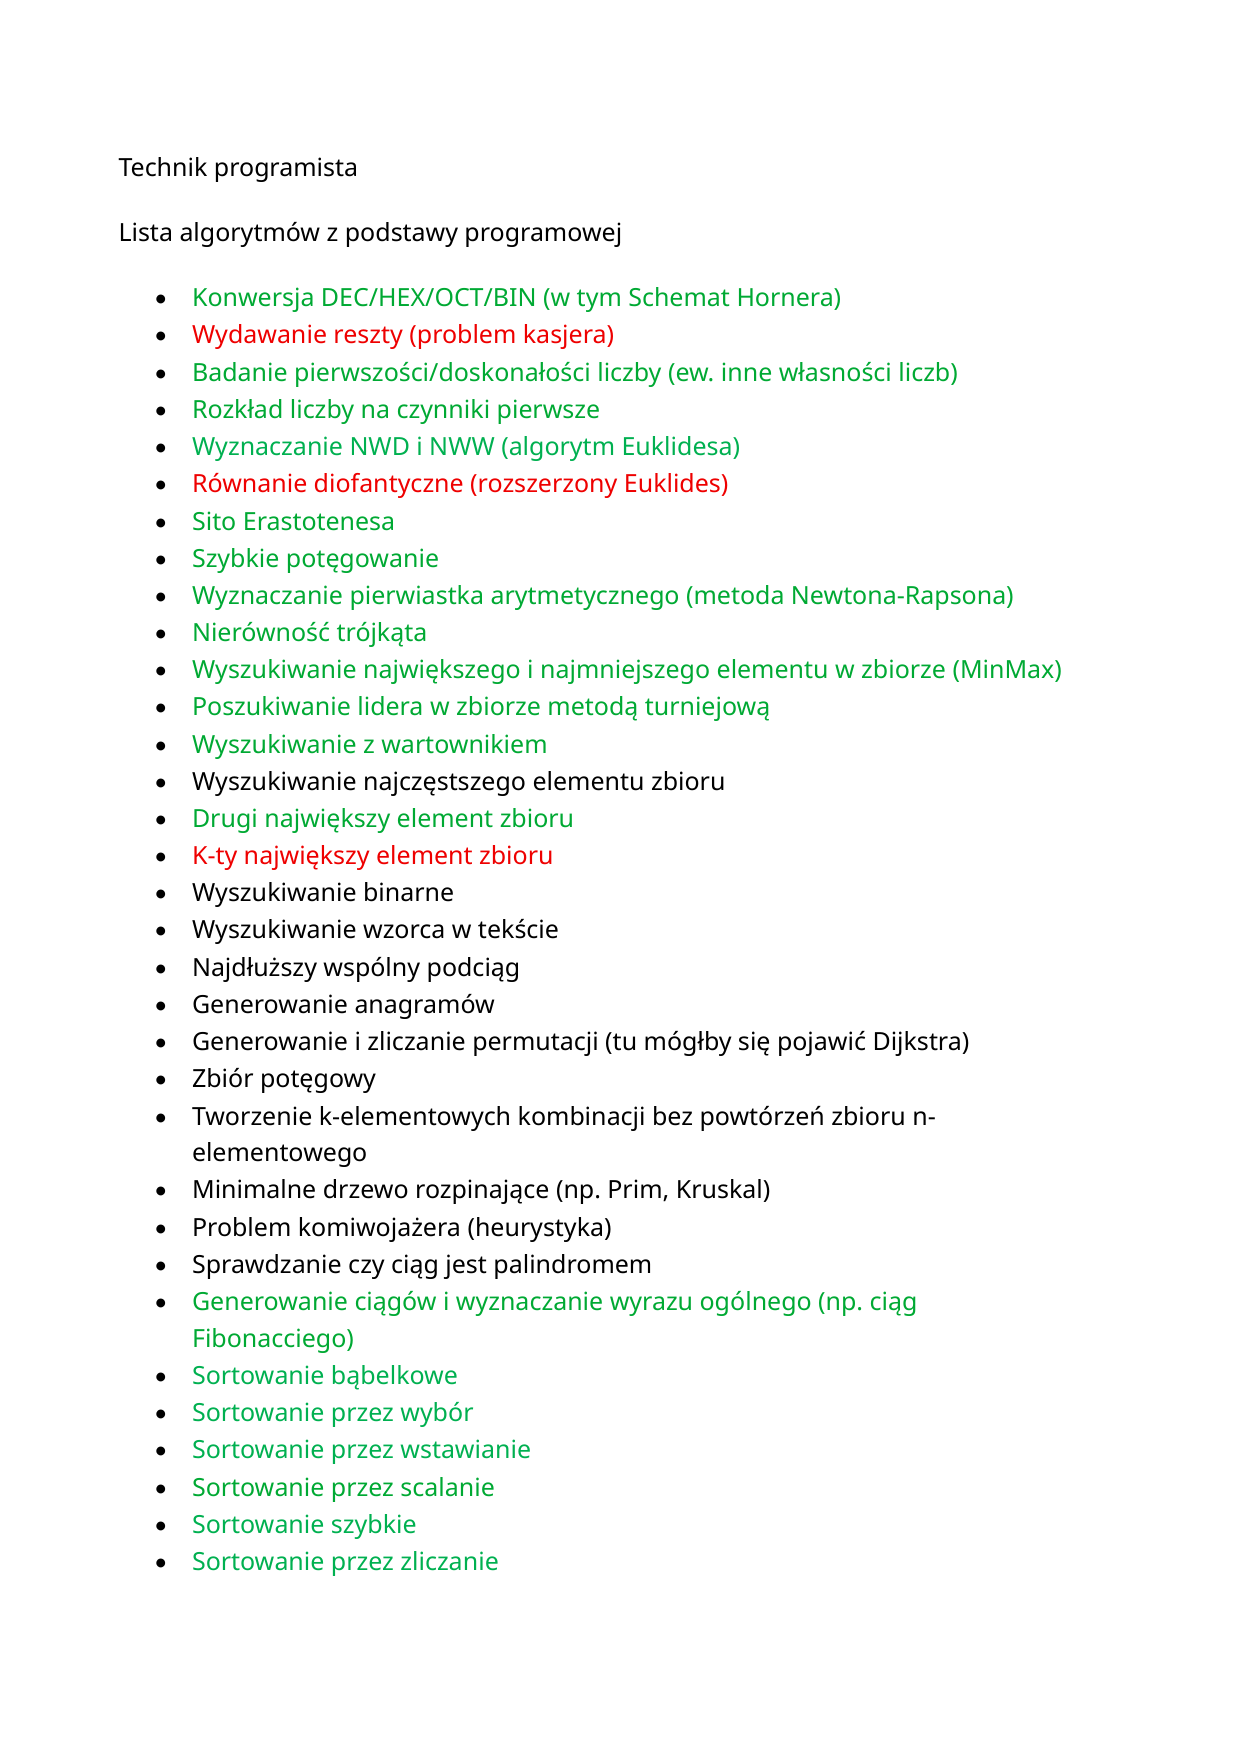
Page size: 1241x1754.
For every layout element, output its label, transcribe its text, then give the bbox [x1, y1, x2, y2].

text Lista algorytmów z podstawy programowej [118, 215, 1079, 249]
list K-ty największy element zbioru [154, 838, 1079, 872]
list Sortowanie bąbelkowe [154, 1358, 1079, 1392]
list Sortowanie szybkie [154, 1506, 1079, 1540]
list Nierówność trójkąta [154, 615, 1079, 649]
list Wyszukiwanie największego i najmniejszego elementu w zbiorze (MinMax) [154, 652, 1079, 686]
list Najdłuższy wspólny podciąg [154, 949, 1079, 983]
list Wyznaczanie NWD i NWW (algorytm Euklidesa) [154, 429, 1079, 463]
list Rozkład liczby na czynniki pierwsze [154, 392, 1079, 426]
list Szybkie potęgowanie [154, 540, 1079, 574]
list Zbiór potęgowy [154, 1061, 1079, 1095]
list Tworzenie k-elementowych kombinacji bez powtórzeń zbioru n-elementowego [154, 1098, 1079, 1169]
list Sito Erastotenesa [154, 503, 1079, 537]
list Konwersja DEC/HEX/OCT/BIN (w tym Schemat Hornera) [154, 280, 1079, 314]
list Problem komiwojażera (heurystyka) [154, 1209, 1079, 1243]
text Technik programista [118, 150, 1079, 184]
list Wyznaczanie pierwiastka arytmetycznego (metoda Newtona-Rapsona) [154, 577, 1079, 612]
list Sortowanie przez scalanie [154, 1469, 1079, 1503]
list Wyszukiwanie z wartownikiem [154, 726, 1079, 760]
list Sprawdzanie czy ciąg jest palindromem [154, 1246, 1079, 1281]
list Generowanie anagramów [154, 987, 1079, 1021]
list Poszukiwanie lidera w zbiorze metodą turniejową [154, 689, 1079, 723]
list Generowanie ciągów i wyznaczanie wyrazu ogólnego (np. ciąg Fibonacciego) [154, 1284, 1079, 1354]
list Równanie diofantyczne (rozszerzony Euklides) [154, 466, 1079, 500]
list Wyszukiwanie binarne [154, 875, 1079, 909]
list Wyszukiwanie wzorca w tekście [154, 912, 1079, 946]
list Sortowanie przez wstawianie [154, 1432, 1079, 1466]
list Wydawanie reszty (problem kasjera) [154, 317, 1079, 351]
list Badanie pierwszości/doskonałości liczby (ew. inne własności liczb) [154, 354, 1079, 388]
list Minimalne drzewo rozpinające (np. Prim, Kruskal) [154, 1172, 1079, 1206]
list Wyszukiwanie najczęstszego elementu zbioru [154, 763, 1079, 797]
list Drugi największy element zbioru [154, 801, 1079, 835]
list Sortowanie przez zliczanie [154, 1543, 1079, 1578]
list Generowanie i zliczanie permutacji (tu mógłby się pojawić Dijkstra) [154, 1024, 1079, 1058]
list Sortowanie przez wybór [154, 1395, 1079, 1429]
